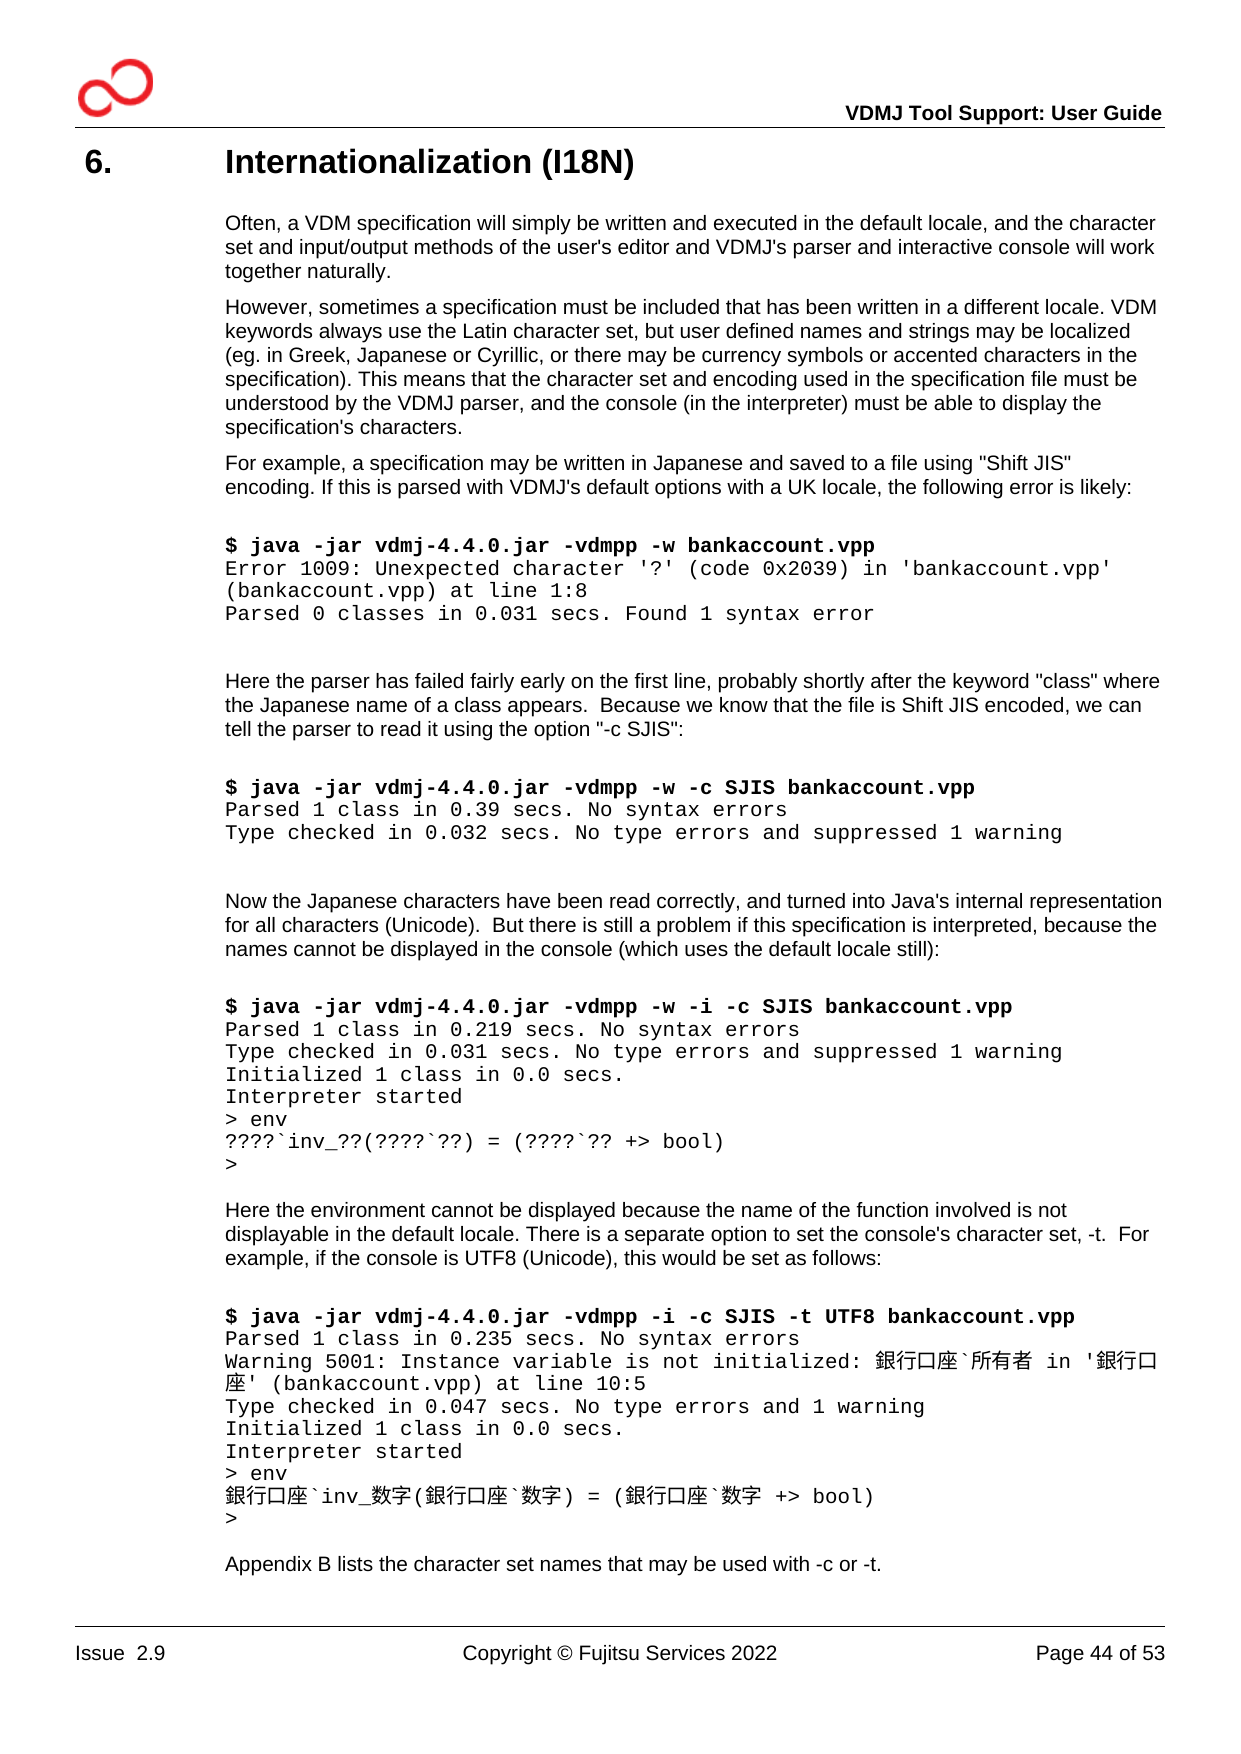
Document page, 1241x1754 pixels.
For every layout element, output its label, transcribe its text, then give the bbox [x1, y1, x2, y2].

text Initialized 1 class in 0.0 secs. [225, 1063, 1165, 1086]
text Appendix B lists the character set names that may be used with -c or -t. [225, 1553, 1165, 1577]
text Here the environment cannot be displayed because the name of the function involved is not displayable in the default locale. There is a separate option to set the console's character set, -t. For example, if the console is UTF8 (Unicode), this would be set as follows: [225, 1198, 1165, 1270]
subtitle Internationalization (I18N) [75, 143, 1165, 181]
text Interpreter started [225, 1440, 1165, 1463]
text For example, a specification may be written in Japanese and saved to a file using "Shift JIS" encoding. If this is parsed with VDMJ's default options with a UK locale, the following error is likely: [225, 452, 1165, 499]
text $ java -jar vdmj-4.4.0.jar -vdmpp -w -i -c SJIS bankaccount.vpp [225, 996, 1165, 1018]
text Parsed 1 class in 0.219 secs. No syntax errors [225, 1018, 1165, 1041]
text Often, a VDM specification will simply be written and executed in the default locale, and the character set and input/output methods of the user's editor and VDMJ's parser and interactive console will work together naturally. [225, 211, 1165, 283]
text Now the Japanese characters have been read correctly, and turned into Java's internal representation for all characters (Unicode). But there is still a problem if this specification is interpreted, because the names cannot be displayed in the console (which uses the default locale still): [225, 889, 1165, 961]
text ????`inv_??(????`??) = (????`?? +> bool) [225, 1131, 1165, 1153]
text Initialized 1 class in 0.0 secs. [225, 1418, 1165, 1440]
text $ java -jar vdmj-4.4.0.jar -vdmpp -w -c SJIS bankaccount.vpp [225, 776, 1165, 799]
text Warning 5001: Instance variable is not initialized: 銀行口座`所有者 in '銀行口座' (bankaccount.vpp) at line 10:5 [225, 1350, 1165, 1395]
text $ java -jar vdmj-4.4.0.jar -vdmpp -w bankaccount.vpp [225, 534, 1165, 557]
text Type checked in 0.031 secs. No type errors and suppressed 1 warning [225, 1041, 1165, 1063]
text > [225, 1153, 1165, 1176]
text Parsed 1 class in 0.39 secs. No syntax errors [225, 799, 1165, 821]
picture [78, 52, 153, 127]
text Parsed 0 classes in 0.031 secs. Found 1 syntax error [225, 602, 1165, 624]
text Type checked in 0.047 secs. No type errors and 1 warning [225, 1395, 1165, 1418]
text Error 1009: Unexpected character '?' (code 0x2039) in 'bankaccount.vpp' (bankaccount.vpp) at line 1:8 [225, 557, 1165, 602]
text Parsed 1 class in 0.235 secs. No syntax errors [225, 1328, 1165, 1350]
text $ java -jar vdmj-4.4.0.jar -vdmpp -i -c SJIS -t UTF8 bankaccount.vpp [225, 1305, 1165, 1328]
text Interpreter started [225, 1086, 1165, 1108]
text 銀行口座`inv_数字(銀行口座`数字) = (銀行口座`数字 +> bool) [225, 1485, 1165, 1508]
text However, sometimes a specification must be included that has been written in a different locale. VDM keywords always use the Latin character set, but user defined names and strings may be localized (eg. in Greek, Japanese or Cyrillic, or there may be currency symbols or accented characters in the specification). This means that the character set and encoding used in the specification file must be understood by the VDMJ parser, and the console (in the interpreter) must be able to display the specification's characters. [225, 295, 1165, 439]
text > [225, 1508, 1165, 1530]
text > env [225, 1108, 1165, 1131]
text Here the parser has failed fairly early on the first line, probably shortly after the keyword "class" where the Japanese name of a class appears. Because we know that the file is Shift JIS encoded, we can tell the parser to read it using the option "-c SJIS": [225, 669, 1165, 741]
text > env [225, 1463, 1165, 1485]
text Type checked in 0.032 secs. No type errors and suppressed 1 warning [225, 821, 1165, 844]
